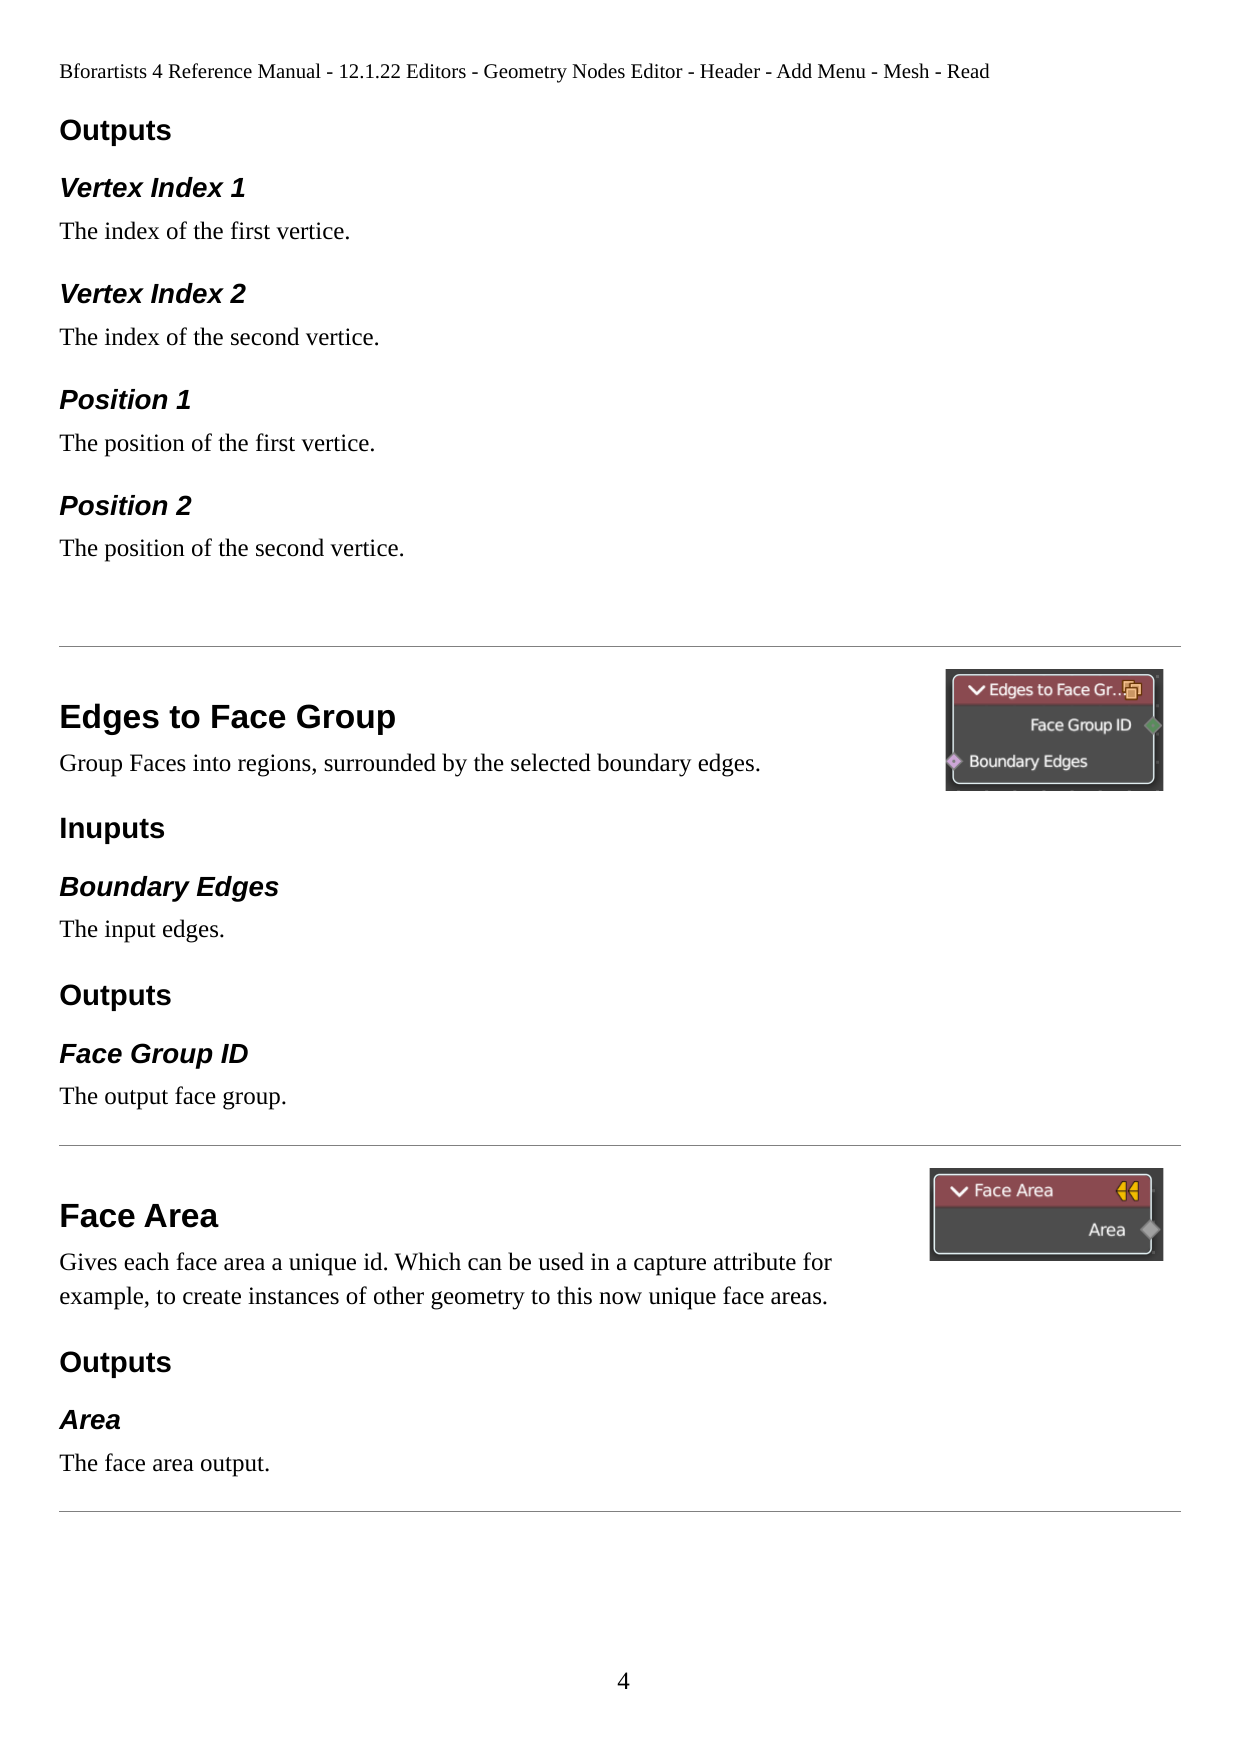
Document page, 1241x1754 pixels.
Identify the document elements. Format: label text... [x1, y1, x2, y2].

subtitle Boundary Edges [59, 870, 1181, 902]
text Gives each face area a unique id. Which can be used in a capture attribute for example, to create instances of other geometry to this now unique face areas. [59, 1247, 1181, 1310]
subtitle [1164, 1195, 1181, 1234]
subtitle Area [59, 1403, 1181, 1435]
text The position of the second vertice. [59, 533, 1181, 562]
subtitle Position 2 [59, 489, 1181, 521]
subtitle Outputs [59, 1345, 1181, 1378]
picture [945, 669, 1164, 791]
subtitle Vertex Index 1 [59, 171, 1181, 203]
text The input edges. [59, 914, 1181, 943]
subtitle [1164, 697, 1181, 735]
picture [929, 1168, 1164, 1261]
subtitle Outputs [59, 113, 1181, 146]
subtitle Face Area [59, 1195, 929, 1234]
subtitle Edges to Face Group [59, 697, 945, 735]
text The output face group. [59, 1081, 1181, 1110]
text Group Faces into regions, surrounded by the selected boundary edges. [59, 748, 945, 777]
subtitle Position 1 [59, 383, 1181, 415]
text The face area output. [59, 1448, 1181, 1477]
text The position of the first vertice. [59, 428, 1181, 456]
subtitle Inuputs [59, 811, 1181, 845]
subtitle Outputs [59, 978, 1181, 1012]
subtitle Face Group ID [59, 1037, 1181, 1069]
subtitle Vertex Index 2 [59, 277, 1181, 309]
text The index of the second vertice. [59, 322, 1181, 350]
text The index of the first vertice. [59, 216, 1181, 244]
